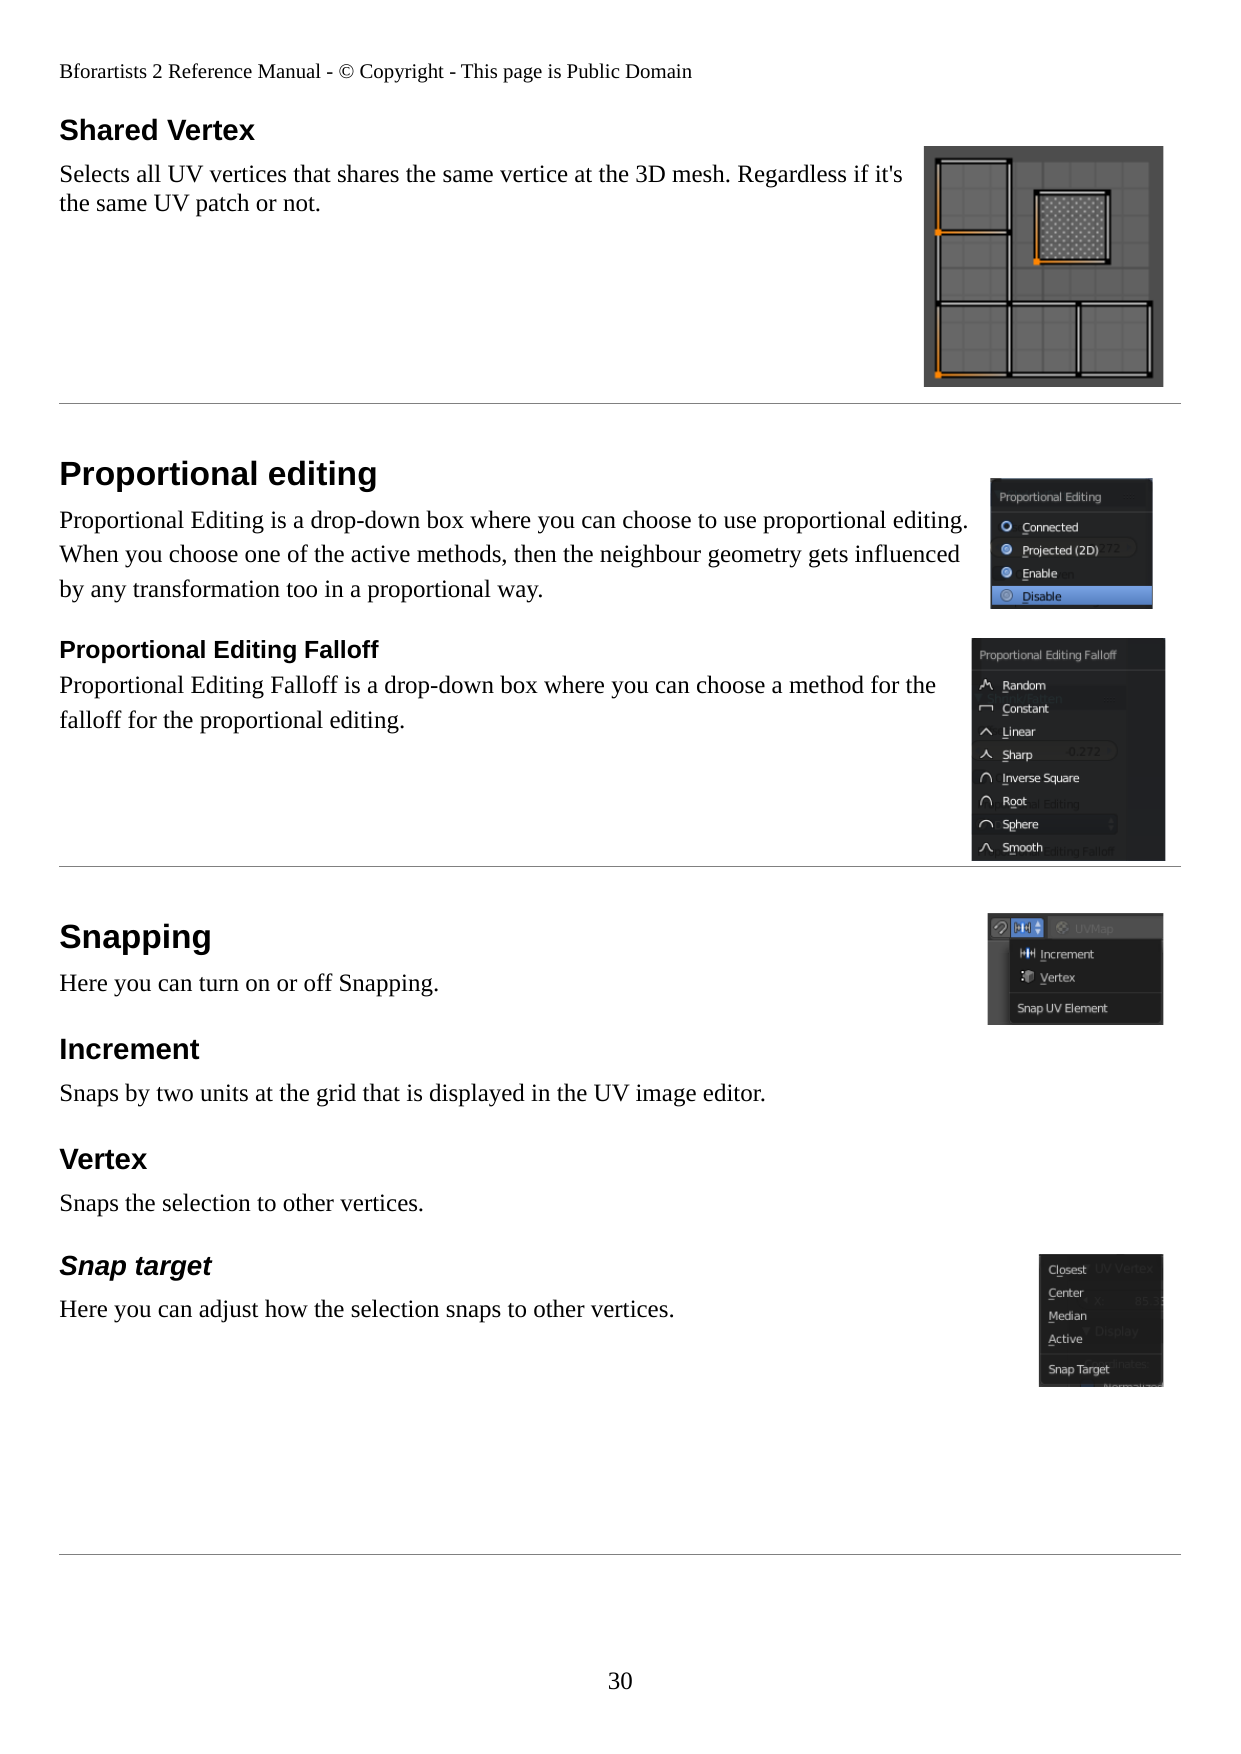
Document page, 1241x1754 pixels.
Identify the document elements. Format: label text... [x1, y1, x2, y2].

text Here you can turn on or off Snapping. [59, 968, 987, 997]
picture [990, 478, 1153, 609]
text Proportional Editing Falloff is a drop-down box where you can choose a method for the falloff for the proportional editing. [59, 670, 971, 733]
picture [923, 146, 1164, 387]
subtitle Vertex [59, 1142, 1181, 1175]
text Snaps the selection to other vertices. [59, 1188, 1181, 1217]
subtitle Increment [59, 1032, 1181, 1066]
picture [971, 638, 1166, 861]
subtitle Shared Vertex [59, 113, 1181, 146]
subtitle Proportional editing [59, 454, 1181, 492]
subtitle Snap target [59, 1249, 1181, 1281]
text Here you can adjust how the selection snaps to other vertices. [59, 1294, 1038, 1323]
text Snaps by two units at the grid that is displayed in the UV image editor. [59, 1078, 1181, 1107]
subtitle Proportional Editing Falloff [59, 636, 1181, 664]
picture [1038, 1254, 1164, 1387]
list Selects all UV vertices that shares the same vertice at the 3D mesh. Regardless if it's the same UV patch or not. [59, 159, 923, 216]
text Proportional Editing is a drop-down box where you can choose to use proportional editing. When you choose one of the active methods, then the neighbour geometry gets influenced by any transformation too in a proportional way. [59, 505, 990, 603]
subtitle [1164, 917, 1181, 956]
picture [987, 913, 1164, 1025]
subtitle Snapping [59, 917, 987, 956]
